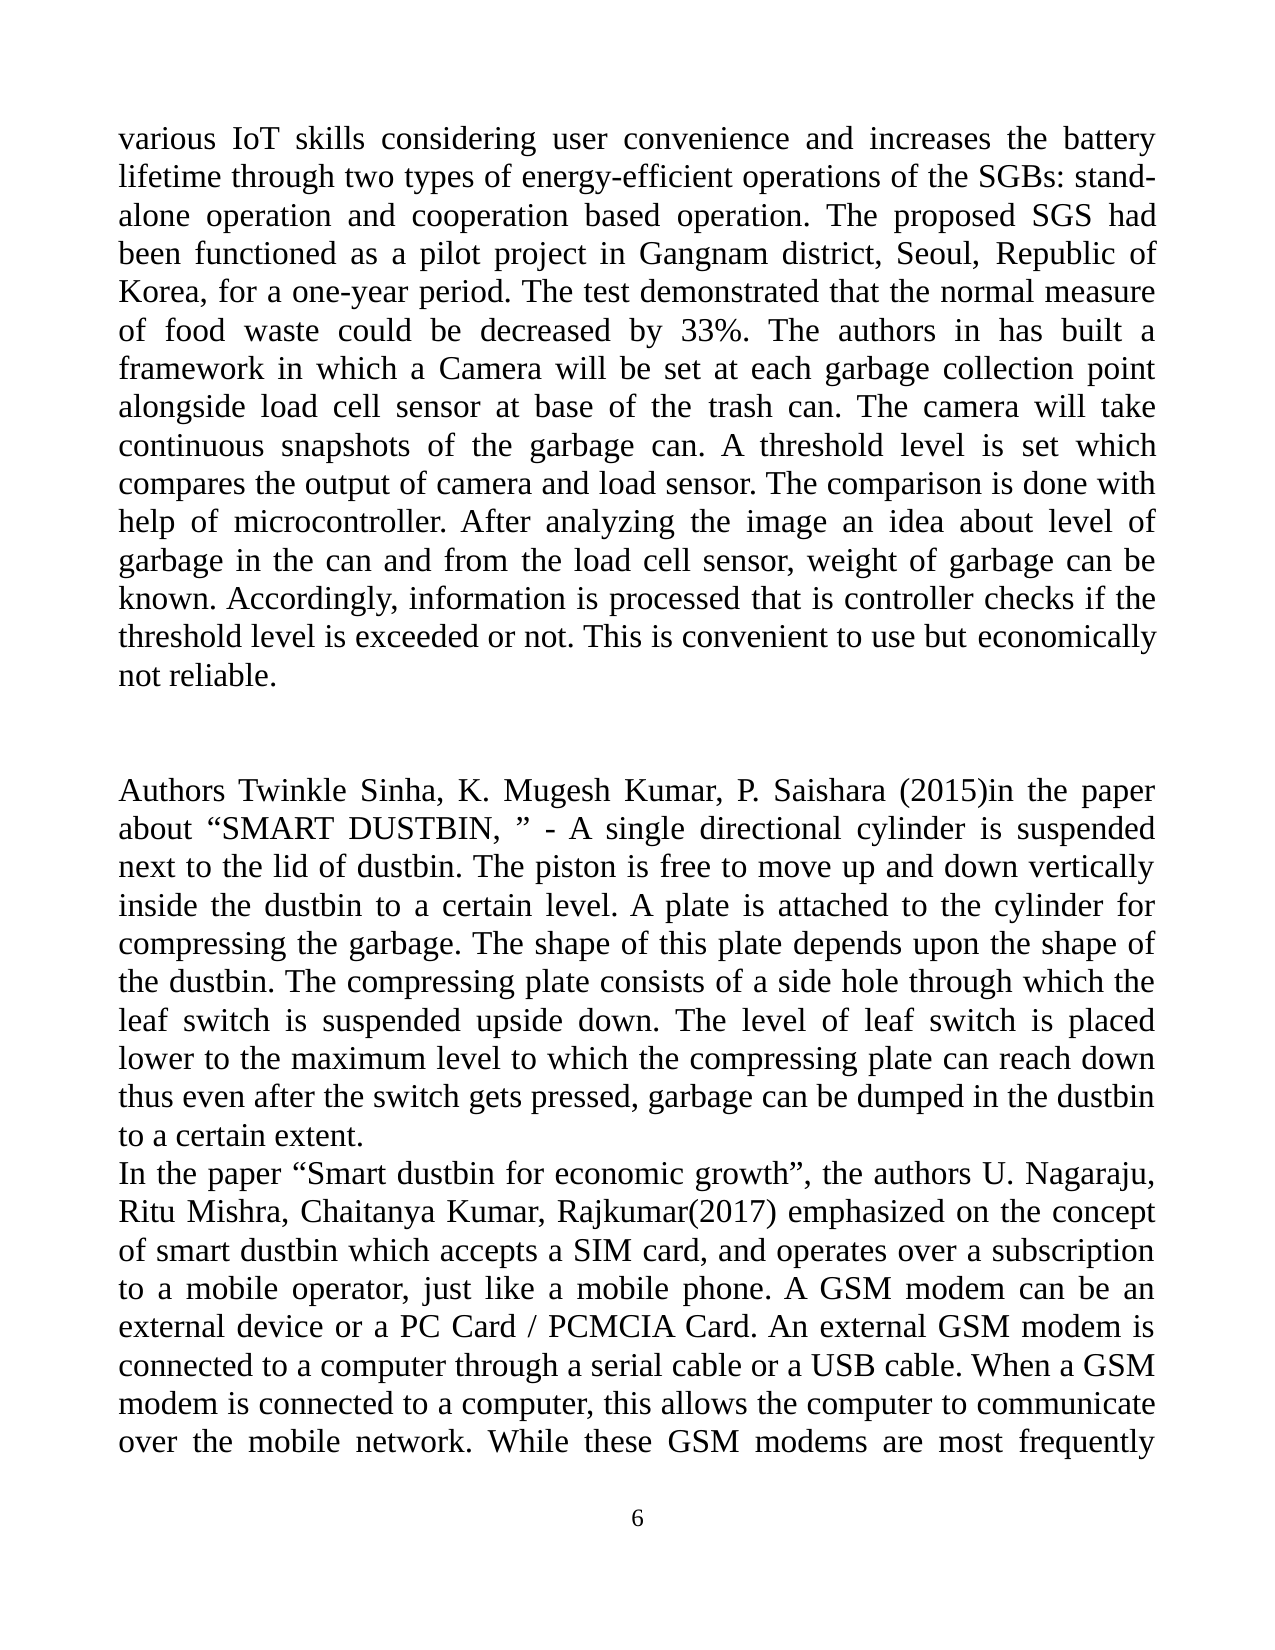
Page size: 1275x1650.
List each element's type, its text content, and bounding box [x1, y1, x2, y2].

text In the paper “Smart dustbin for economic growth”, the authors U. Nagaraju, Ritu Mishra, Chaitanya Kumar, Rajkumar(2017) emphasized on the concept of smart dustbin which accepts a SIM card, and operates over a subscription to a mobile operator, just like a mobile phone. A GSM modem can be an external device or a PC Card / PCMCIA Card. An external GSM modem is connected to a computer through a serial cable or a USB cable. When a GSM modem is connected to a computer, this allows the computer to communicate over the mobile network. While these GSM modems are most frequently [118, 1153, 1157, 1460]
text various IoT skills considering user convenience and increases the battery lifetime through two types of energy-efficient operations of the SGBs: stand-alone operation and cooperation based operation. The proposed SGS had been functioned as a pilot project in Gangnam district, Seoul, Republic of Korea, for a one-year period. The test demonstrated that the normal measure of food waste could be decreased by 33%. The authors in has built a framework in which a Camera will be set at each garbage collection point alongside load cell sensor at base of the trash can. The camera will take continuous snapshots of the garbage can. A threshold level is set which compares the output of camera and load sensor. The comparison is done with help of microcontroller. After analyzing the image an idea about level of garbage in the can and from the load cell sensor, weight of garbage can be known. Accordingly, information is processed that is controller checks if the threshold level is exceeded or not. This is convenient to use but economically not reliable. [118, 118, 1157, 693]
text Authors Twinkle Sinha, K. Mugesh Kumar, P. Saishara (2015)in the paper about “SMART DUSTBIN, ” - A single directional cylinder is suspended next to the lid of dustbin. The piston is free to move up and down vertically inside the dustbin to a certain level. A plate is attached to the cylinder for compressing the garbage. The shape of this plate depends upon the shape of the dustbin. The compressing plate consists of a side hole through which the leaf switch is suspended upside down. The level of leaf switch is placed lower to the maximum level to which the compressing plate can reach down thus even after the switch gets pressed, garbage can be dumped in the dustbin to a certain extent. [118, 770, 1157, 1153]
